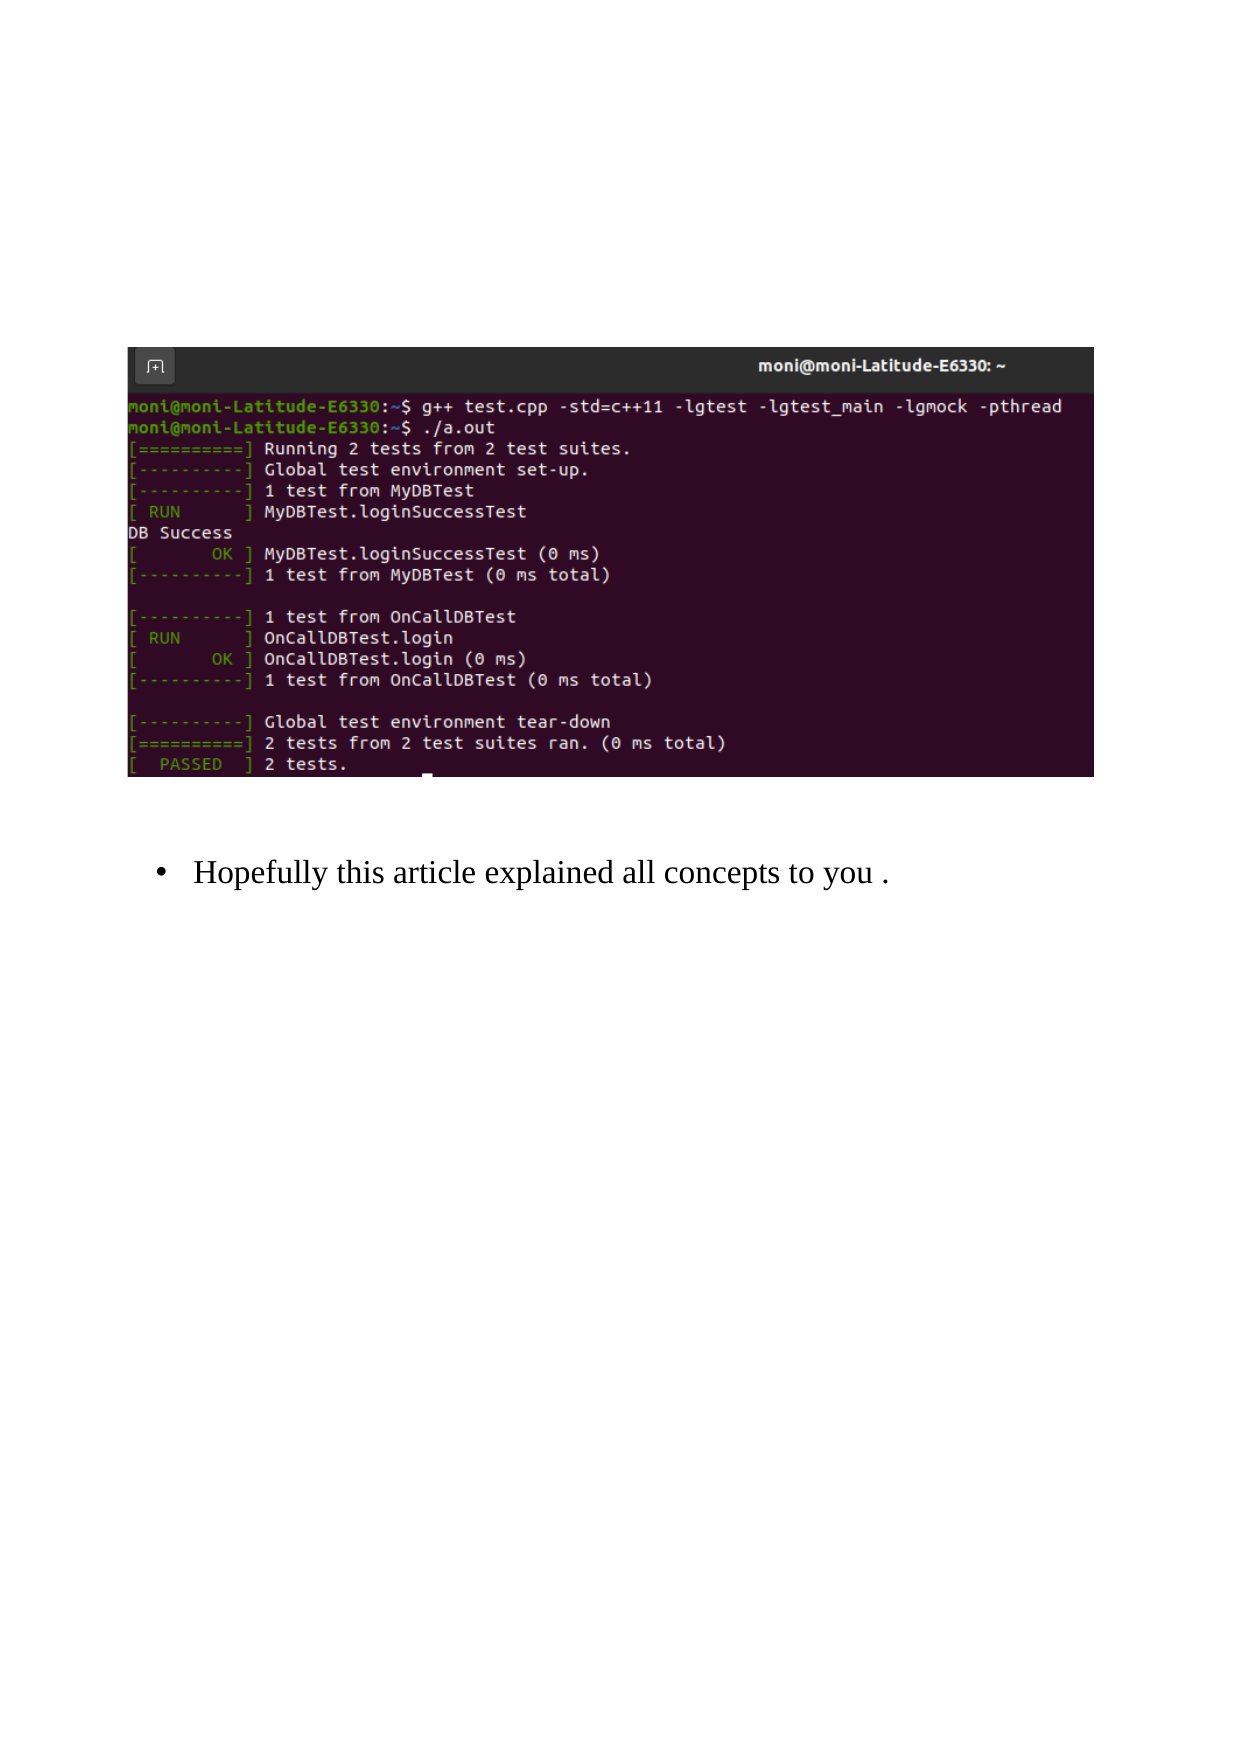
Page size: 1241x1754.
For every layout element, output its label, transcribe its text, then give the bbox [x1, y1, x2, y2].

picture [127, 347, 1094, 777]
list Hopefully this article explained all concepts to you . [156, 853, 1122, 891]
